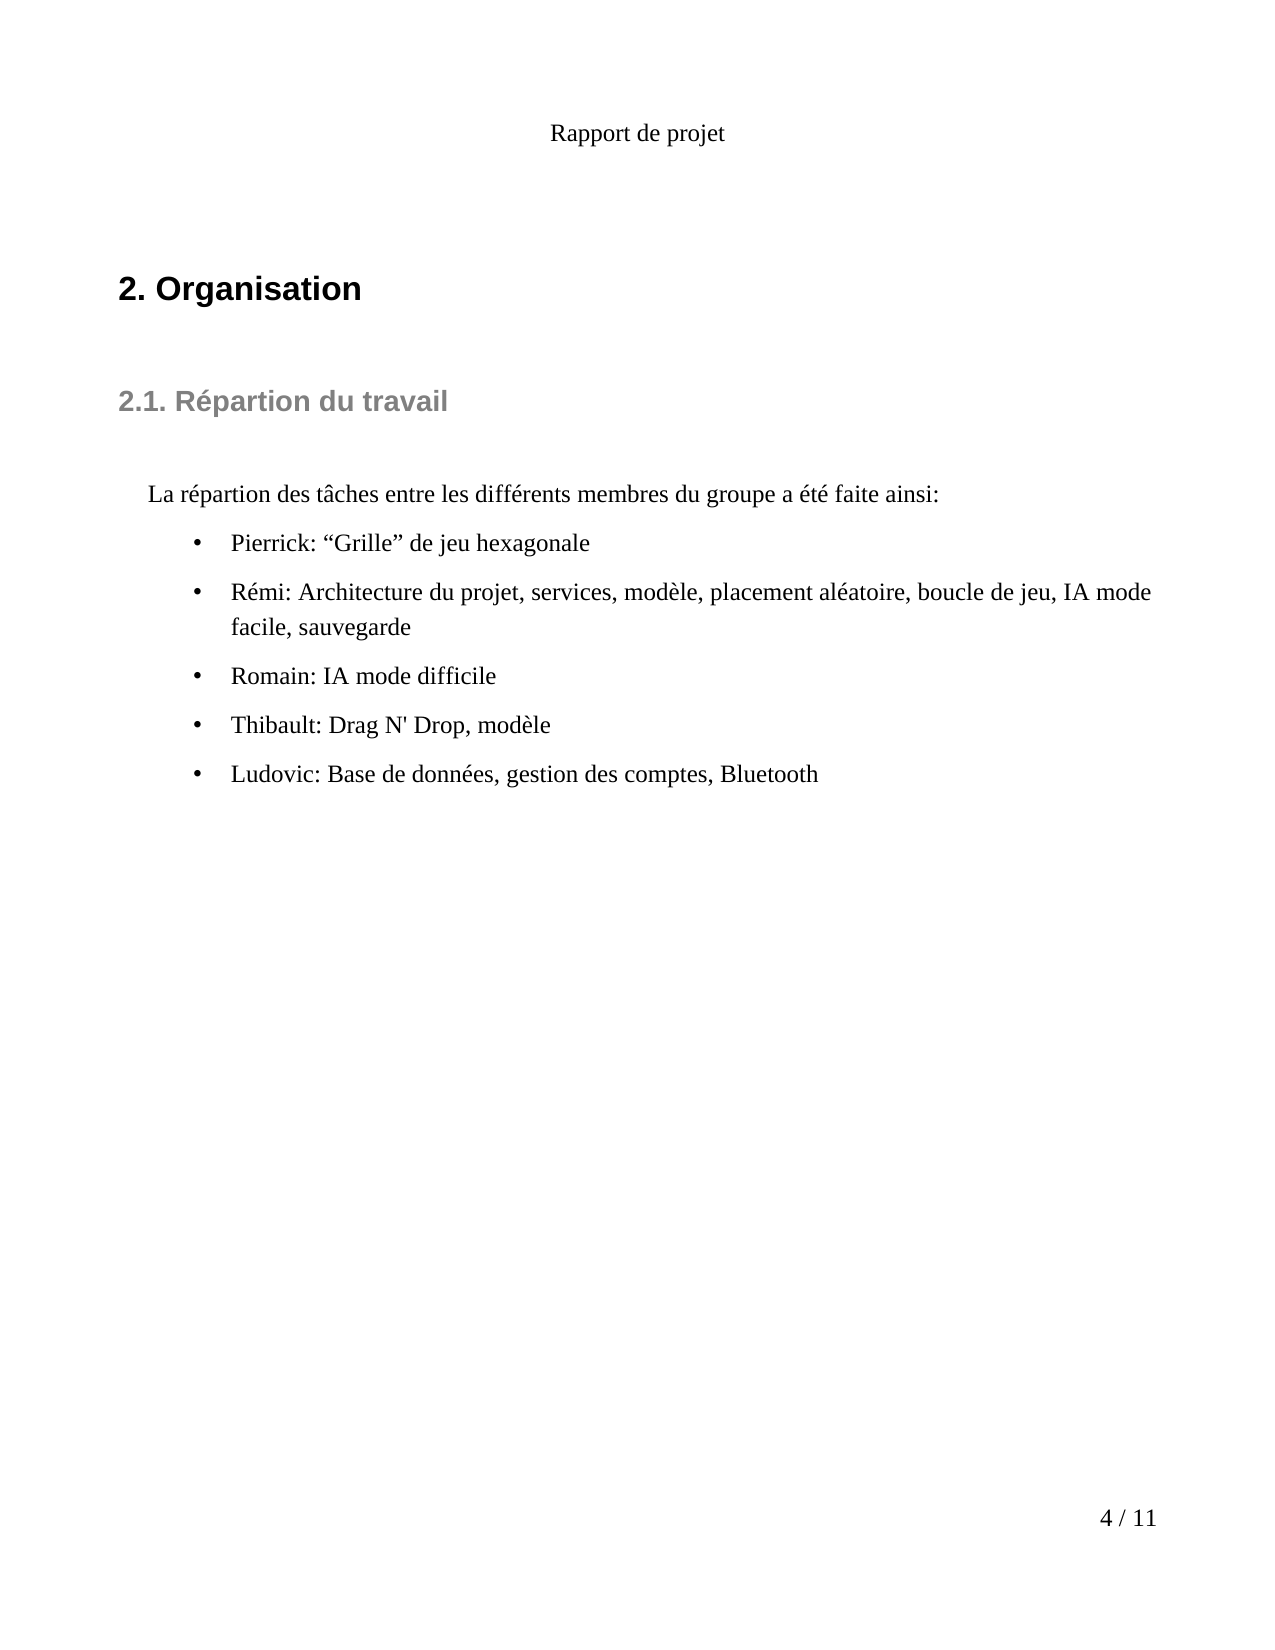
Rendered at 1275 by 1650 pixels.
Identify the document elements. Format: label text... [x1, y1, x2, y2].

list Romain: IA mode difficile [193, 661, 1157, 689]
list Thibault: Drag N' Drop, modèle [193, 710, 1157, 738]
list Ludovic: Base de données, gestion des comptes, Bluetooth [193, 759, 1157, 788]
list Rémi: Architecture du projet, services, modèle, placement aléatoire, boucle de jeu, IA mode facile, sauvegarde [193, 577, 1157, 640]
subtitle 2. Organisation [118, 269, 1157, 308]
subtitle 2.1. Répartion du travail [118, 384, 1157, 417]
list Pierrick: “Grille” de jeu hexagonale [193, 528, 1157, 557]
text La répartion des tâches entre les différents membres du groupe a été faite ainsi: [118, 479, 1157, 508]
